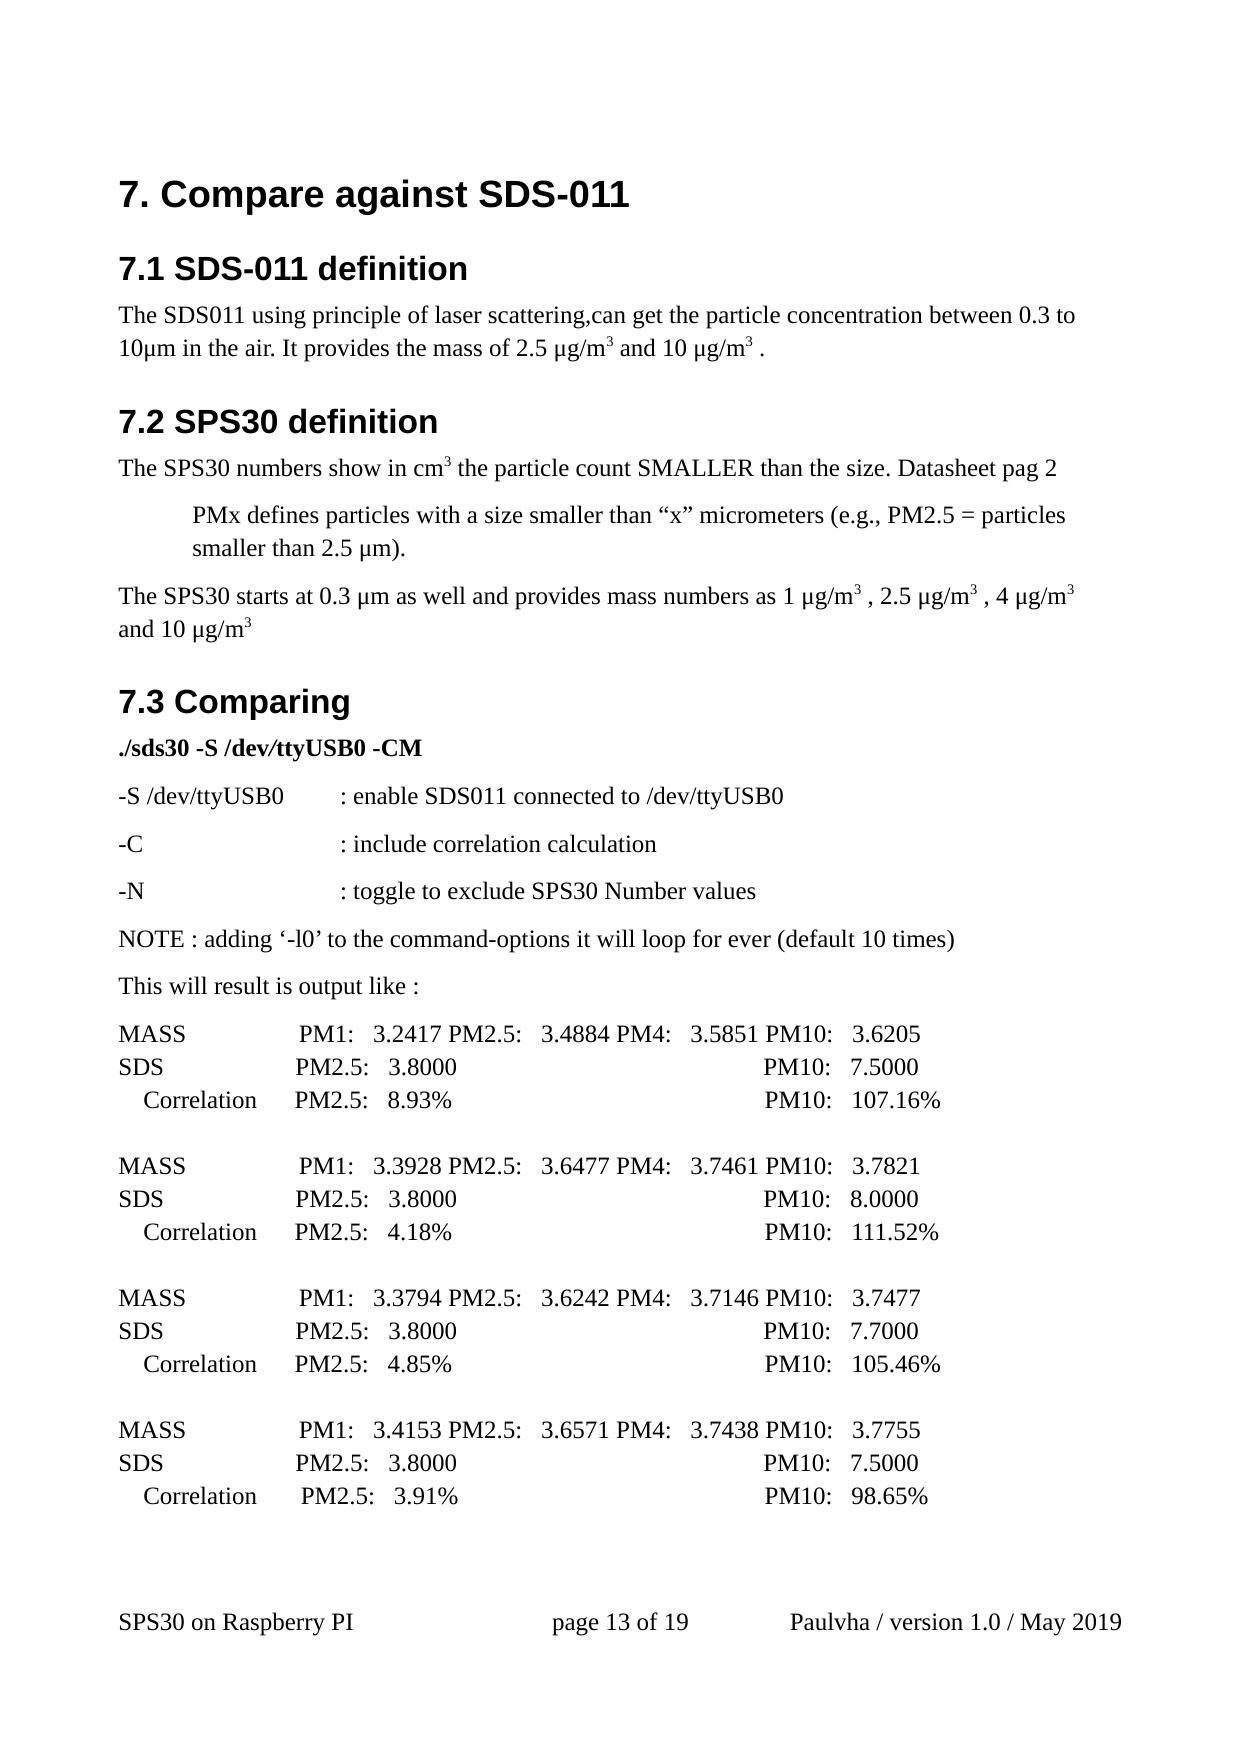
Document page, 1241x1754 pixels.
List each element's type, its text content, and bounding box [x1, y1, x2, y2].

text -N : toggle to exclude SPS30 Number values [118, 876, 1122, 905]
text Correlation PM2.5: 4.85% PM10: 105.46% [118, 1349, 1122, 1378]
text MASS PM1: 3.3928 PM2.5: 3.6477 PM4: 3.7461 PM10: 3.7821 [118, 1151, 1122, 1180]
text -S /dev/ttyUSB0 : enable SDS011 connected to /dev/ttyUSB0 [118, 781, 1122, 810]
text The SDS011 using principle of laser scattering,can get the particle concentration between 0.3 to 10μm in the air. It provides the mass of 2.5 μg/m3 and 10 μg/m3 . [118, 300, 1122, 362]
text SDS PM2.5: 3.8000 PM10: 7.5000 [118, 1052, 1122, 1081]
text MASS PM1: 3.3794 PM2.5: 3.6242 PM4: 3.7146 PM10: 3.7477 [118, 1283, 1122, 1312]
text SDS PM2.5: 3.8000 PM10: 7.7000 [118, 1316, 1122, 1345]
text -C : include correlation calculation [118, 829, 1122, 857]
text Correlation PM2.5: 8.93% PM10: 107.16% [118, 1085, 1122, 1114]
subtitle 7.2 SPS30 definition [118, 401, 1122, 440]
text This will result is output like : [118, 971, 1122, 1000]
text MASS PM1: 3.2417 PM2.5: 3.4884 PM4: 3.5851 PM10: 3.6205 [118, 1019, 1122, 1048]
text The SPS30 starts at 0.3 μm as well and provides mass numbers as 1 μg/m3 , 2.5 μg/m3 , 4 μg/m3 and 10 μg/m3 [118, 581, 1122, 643]
text SDS PM2.5: 3.8000 PM10: 7.5000 [118, 1448, 1122, 1477]
subtitle 7. Compare against SDS-011 [118, 172, 1122, 216]
subtitle 7.1 SDS-011 definition [118, 249, 1122, 287]
text Correlation PM2.5: 4.18% PM10: 111.52% [118, 1217, 1122, 1246]
text The SPS30 numbers show in cm3 the particle count SMALLER than the size. Datasheet pag 2 [118, 453, 1122, 481]
text MASS PM1: 3.4153 PM2.5: 3.6571 PM4: 3.7438 PM10: 3.7755 [118, 1415, 1122, 1444]
text SDS PM2.5: 3.8000 PM10: 8.0000 [118, 1184, 1122, 1213]
text NOTE : adding ‘-l0’ to the command-options it will loop for ever (default 10 times) [118, 924, 1122, 953]
text ./sds30 -S /dev/ttyUSB0 -CM [118, 733, 1122, 762]
subtitle 7.3 Comparing [118, 682, 1122, 721]
text Correlation PM2.5: 3.91% PM10: 98.65% [118, 1481, 1122, 1510]
text PMx defines particles with a size smaller than “x” micrometers (e.g., PM2.5 = particles smaller than 2.5 μm). [192, 500, 1122, 562]
